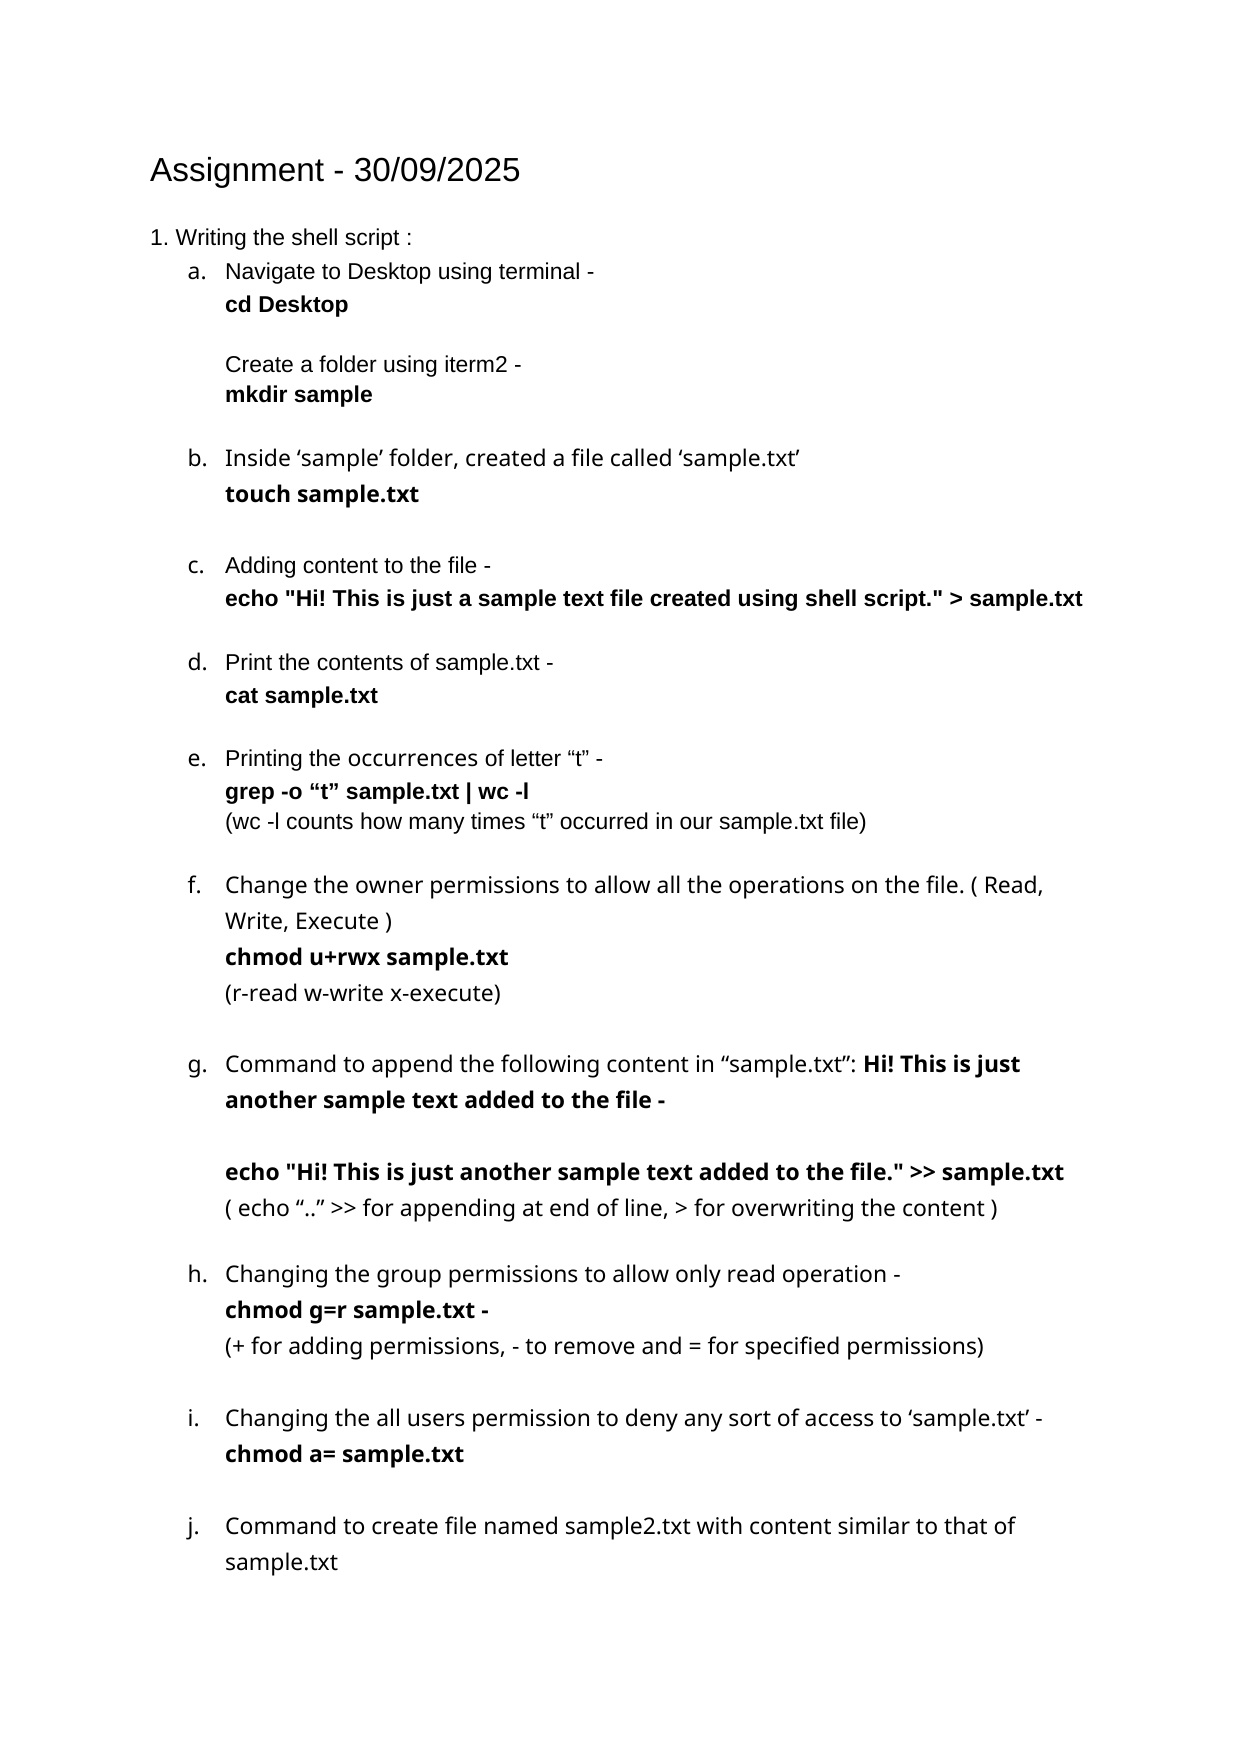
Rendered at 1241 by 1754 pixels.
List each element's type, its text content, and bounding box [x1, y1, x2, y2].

text Assignment - 30/09/2025 [150, 150, 1090, 188]
list Navigate to Desktop using terminal - [187, 254, 1090, 286]
list Printing the occurrences of letter “t” - [187, 742, 1090, 773]
text chmod a= sample.txt [225, 1438, 1090, 1469]
list Change the owner permissions to allow all the operations on the file. ( Read, Write, Execute ) [187, 869, 1090, 936]
text cat sample.txt [225, 682, 1090, 708]
text (r-read w-write x-execute) [150, 976, 1090, 1008]
text (wc -l counts how many times “t” occurred in our sample.txt file) [225, 808, 1090, 834]
text mkdir sample [225, 381, 1090, 407]
text 1. Writing the shell script : [150, 224, 1090, 251]
text echo "Hi! This is just a sample text file created using shell script." > sample.txt [225, 585, 1090, 612]
text Create a folder using iterm2 - [150, 351, 1090, 377]
list Changing the all users permission to deny any sort of access to ‘sample.txt’ - [187, 1402, 1090, 1433]
text chmod u+rwx sample.txt [150, 941, 1090, 972]
text grep -o “t” sample.txt | wc -l [225, 778, 1090, 804]
list Print the contents of sample.txt - [187, 646, 1090, 677]
list Command to create file named sample2.txt with content similar to that of sample.txt [187, 1510, 1090, 1577]
text chmod g=r sample.txt - [225, 1294, 1090, 1325]
text (+ for adding permissions, - to remove and = for specified permissions) [225, 1330, 1090, 1361]
text touch sample.txt [225, 477, 1090, 509]
list Changing the group permissions to allow only read operation - [187, 1258, 1090, 1289]
text cd Desktop [225, 291, 1090, 317]
text echo "Hi! This is just another sample text added to the file." >> sample.txt [150, 1156, 1090, 1187]
list Command to append the following content in “sample.txt”: Hi! This is just another sample text added to the file - [187, 1048, 1090, 1116]
list Adding content to the file - [187, 549, 1090, 581]
list Inside ‘sample’ folder, created a file called ‘sample.txt’ [187, 442, 1090, 473]
text ( echo “..” >> for appending at end of line, > for overwriting the content ) [150, 1192, 1090, 1223]
